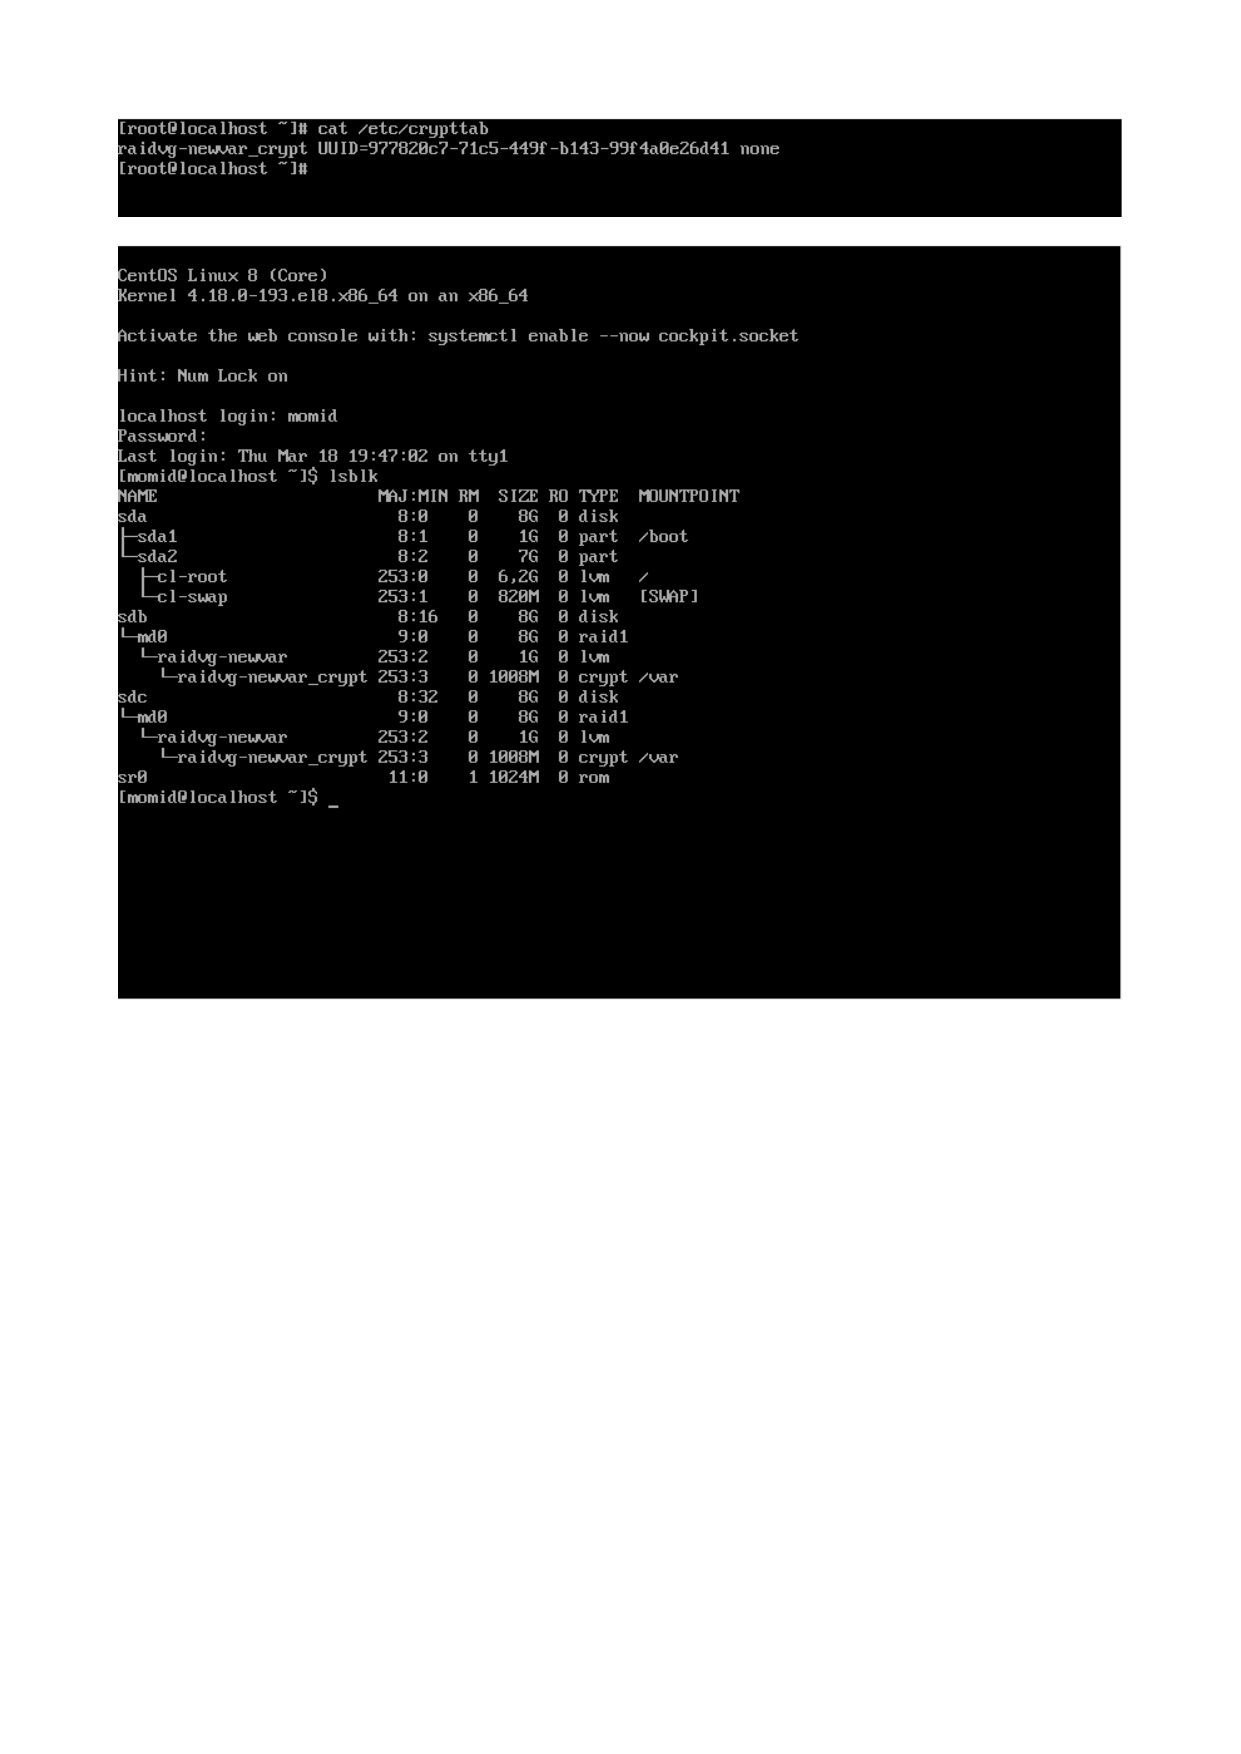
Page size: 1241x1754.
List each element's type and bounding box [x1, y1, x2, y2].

picture [118, 245, 1123, 1000]
picture [118, 118, 1123, 217]
